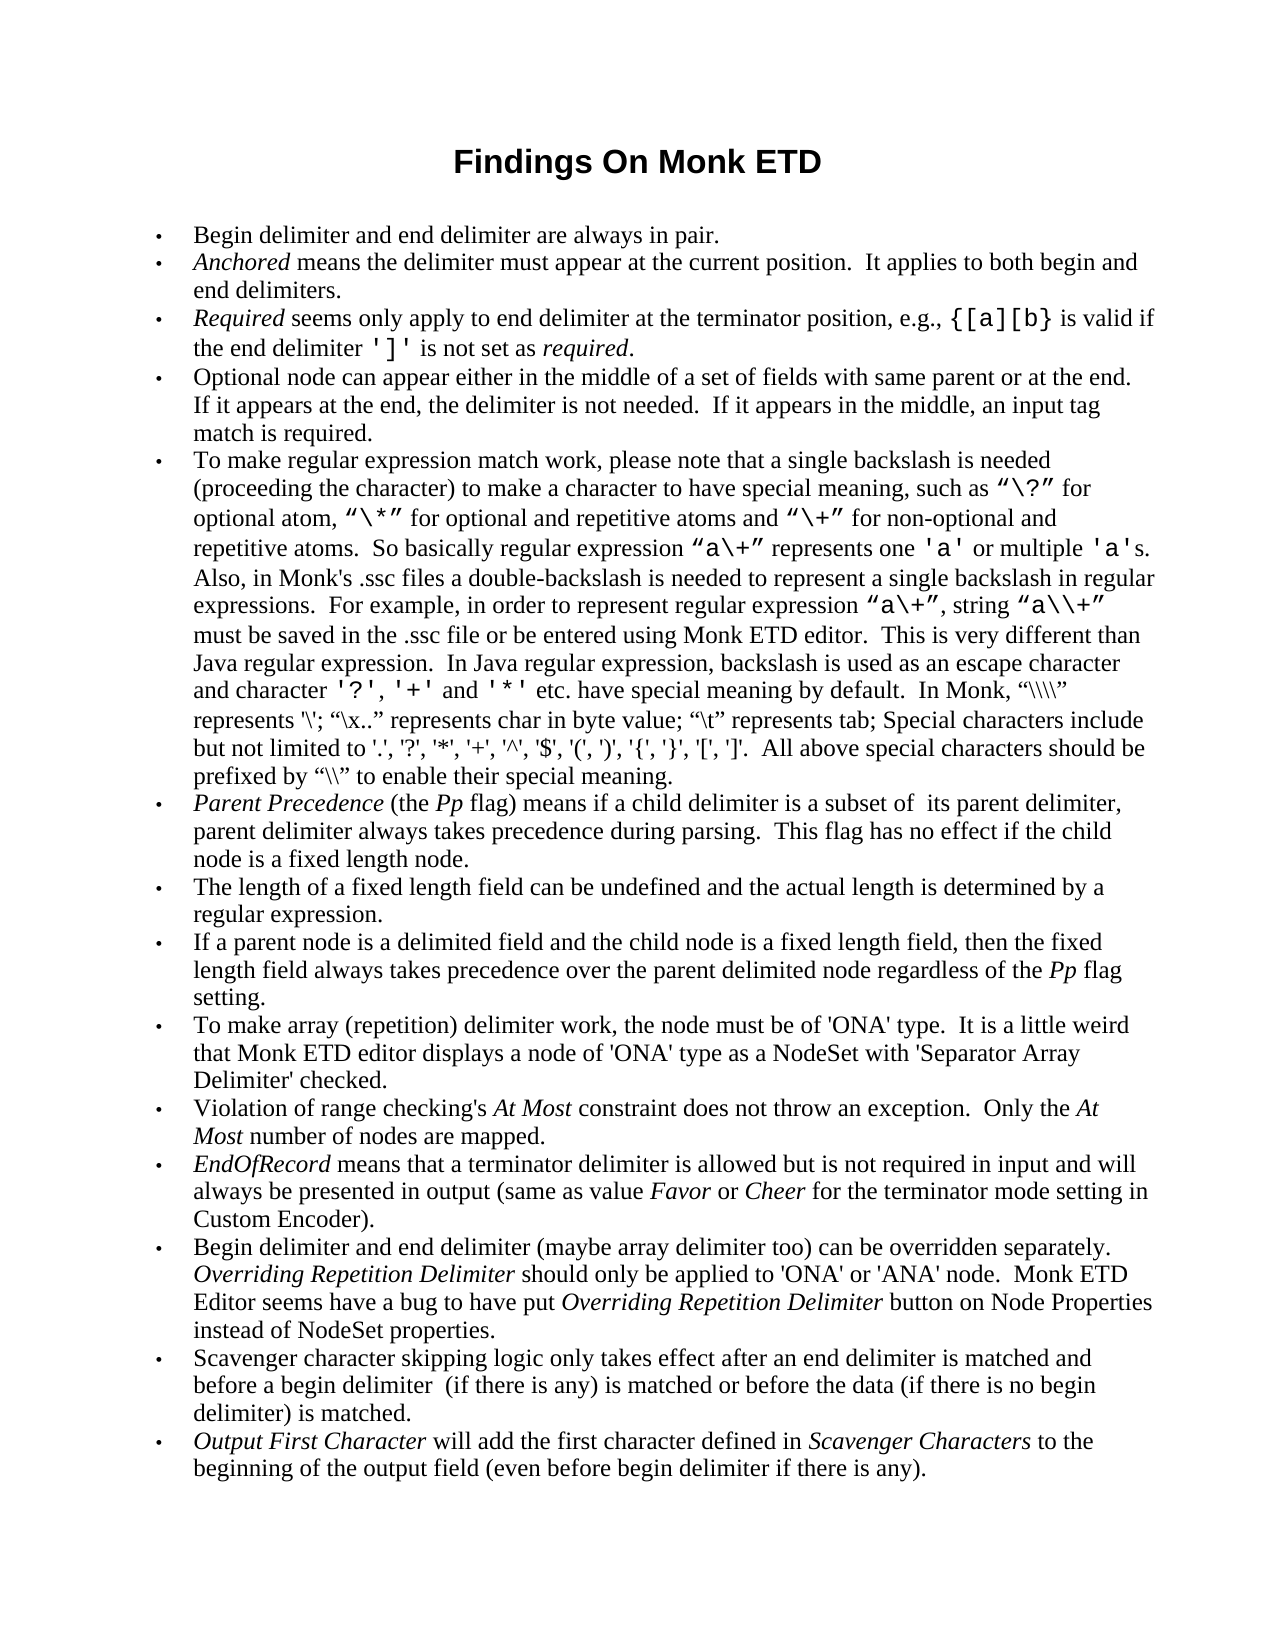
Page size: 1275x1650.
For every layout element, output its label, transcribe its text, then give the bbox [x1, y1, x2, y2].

list EndOfRecord means that a terminator delimiter is allowed but is not required in input and will always be presented in output (same as value Favor or Cheer for the terminator mode setting in Custom Encoder). [156, 1150, 1157, 1233]
list Optional node can appear either in the middle of a set of fields with same parent or at the end. If it appears at the end, the delimiter is not needed. If it appears in the middle, an input tag match is required. [156, 363, 1157, 447]
list Anchored means the delimiter must appear at the current position. It applies to both begin and end delimiters. [156, 248, 1157, 304]
list If a parent node is a delimited field and the child node is a fixed length field, then the fixed length field always takes precedence over the parent delimited node regardless of the Pp flag setting. [156, 928, 1157, 1011]
list Output First Character will add the first character defined in Scavenger Characters to the beginning of the output field (even before begin delimiter if there is any). [156, 1427, 1157, 1482]
list To make array (repetition) delimiter work, the node must be of 'ONA' type. It is a little weird that Monk ETD editor displays a node of 'ONA' type as a NodeSet with 'Separator Array Delimiter' checked. [156, 1011, 1157, 1094]
list Required seems only apply to end delimiter at the terminator position, e.g., {[a][b} is valid if the end delimiter ']' is not set as required. [156, 304, 1157, 363]
list Begin delimiter and end delimiter (maybe array delimiter too) can be overridden separately. Overriding Repetition Delimiter should only be applied to 'ONA' or 'ANA' node. Monk ETD Editor seems have a bug to have put Overriding Repetition Delimiter button on Node Properties instead of NodeSet properties. [156, 1233, 1157, 1344]
list Parent Precedence (the Pp flag) means if a child delimiter is a subset of its parent delimiter, parent delimiter always takes precedence during parsing. This flag has no effect if the child node is a fixed length node. [156, 789, 1157, 873]
list Scavenger character skipping logic only takes effect after an end delimiter is matched and before a begin delimiter (if there is any) is matched or before the data (if there is no begin delimiter) is matched. [156, 1344, 1157, 1427]
list Begin delimiter and end delimiter are always in pair. [156, 221, 1157, 248]
list Violation of range checking's At Most constraint does not throw an exception. Only the At Most number of nodes are mapped. [156, 1094, 1157, 1150]
list To make regular expression match work, please note that a single backslash is needed (proceeding the character) to make a character to have special meaning, such as “\?” for optional atom, “\*” for optional and repetitive atoms and “\+” for non-optional and repetitive atoms. So basically regular expression “a\+” represents one 'a' or multiple 'a's. Also, in Monk's .ssc files a double-backslash is needed to represent a single backslash in regular expressions. For example, in order to represent regular expression “a\+”, string “a\\+” must be saved in the .ssc file or be entered using Monk ETD editor. This is very different than Java regular expression. In Java regular expression, backslash is used as an escape character and character '?', '+' and '*' etc. have special meaning by default. In Monk, “\\\\” represents '\'; “\x..” represents char in byte value; “\t” represents tab; Special characters include but not limited to '.', '?', '*', '+', '^', '$', '(', ')', '{', '}', '[', ']'. All above special characters should be prefixed by “\\” to enable their special meaning. [156, 447, 1157, 789]
subtitle Findings On Monk ETD [118, 143, 1157, 181]
list The length of a fixed length field can be undefined and the actual length is determined by a regular expression. [156, 873, 1157, 928]
